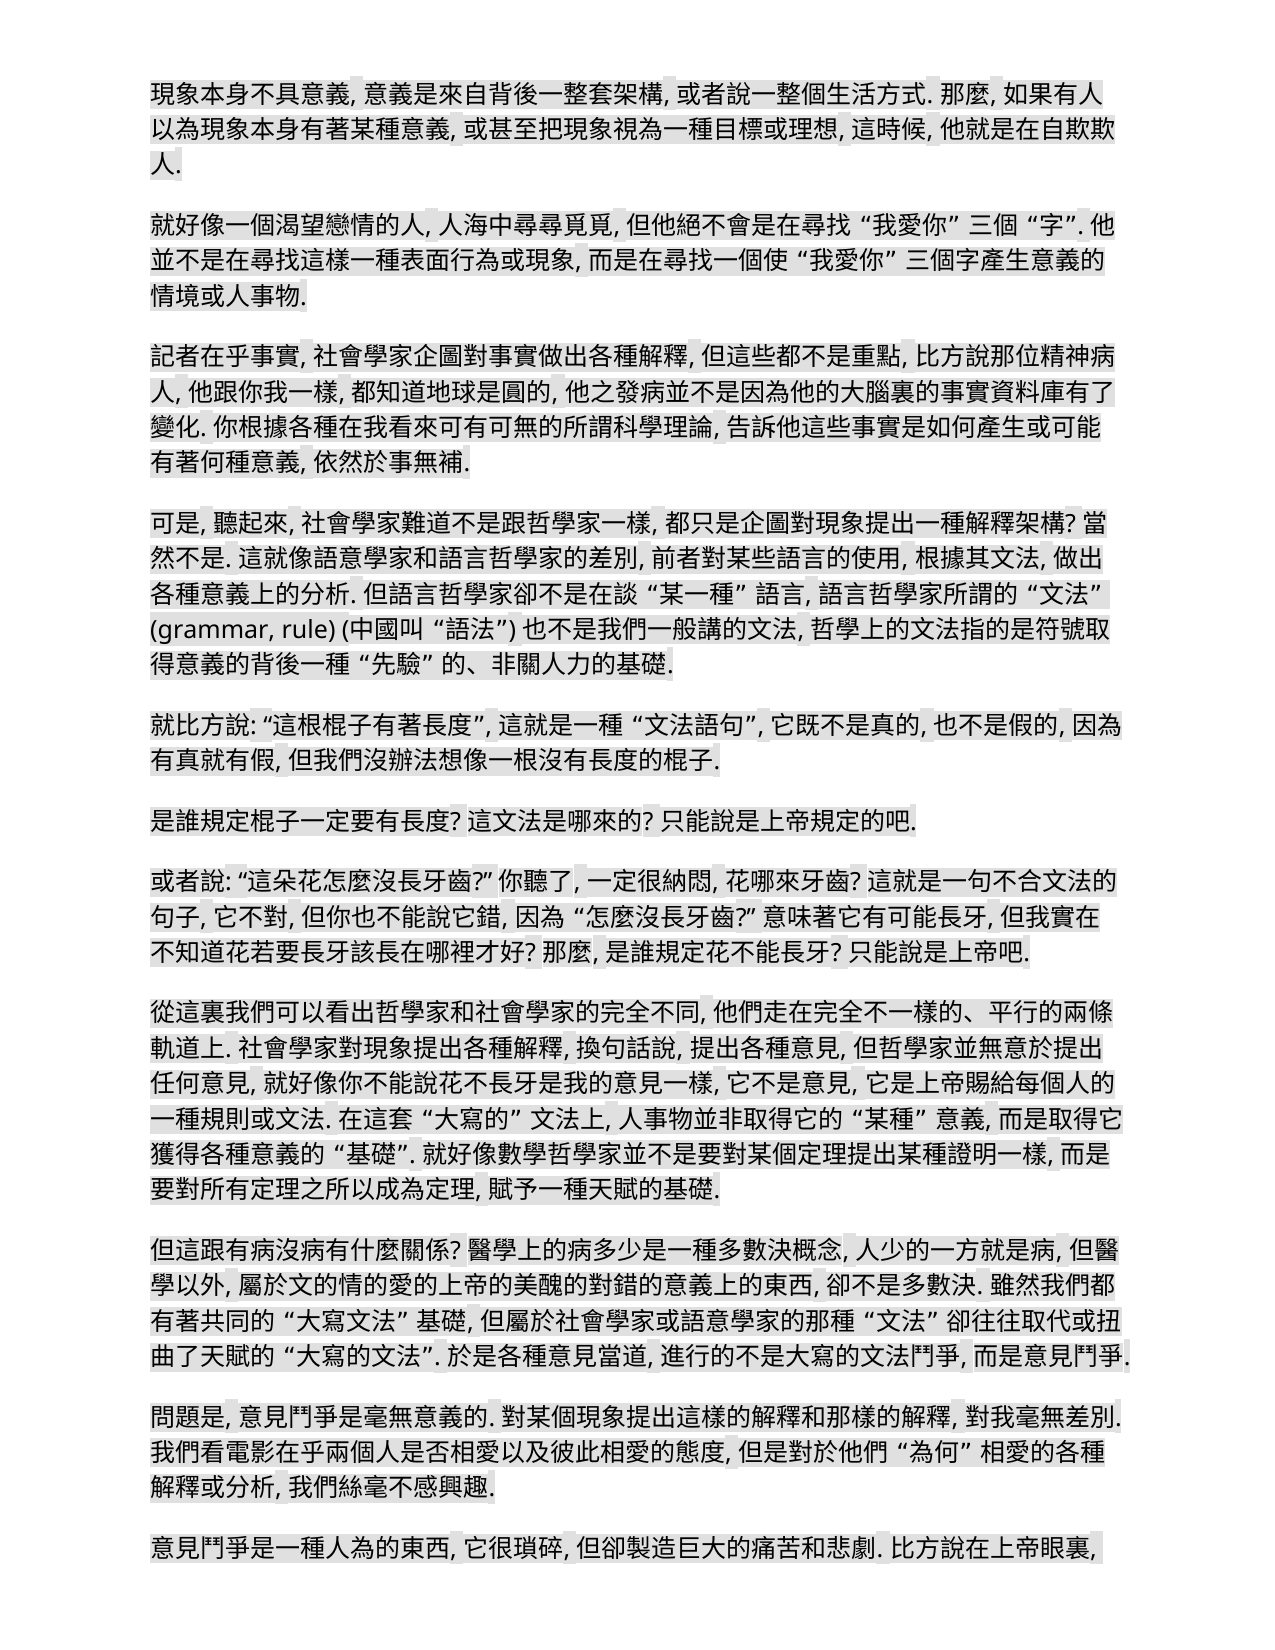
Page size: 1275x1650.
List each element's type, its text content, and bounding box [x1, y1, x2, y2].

text 就比方說: “這根棍子有著長度”, 這就是一種 “文法語句”, 它既不是真的, 也不是假的, 因為有真就有假, 但我們沒辦法想像一根沒有長度的棍子. [150, 706, 1125, 777]
text 意見鬥爭是一種人為的東西, 它很瑣碎, 但卻製造巨大的痛苦和悲劇. 比方說在上帝眼裏, [150, 1529, 1125, 1564]
text 就好像一個渴望戀情的人, 人海中尋尋覓覓, 但他絕不會是在尋找 “我愛你” 三個 “字”. 他並不是在尋找這樣一種表面行為或現象, 而是在尋找一個使 “我愛你” 三個字產生意義的情境或人事物. [150, 206, 1125, 312]
text 可是, 聽起來, 社會學家難道不是跟哲學家一樣, 都只是企圖對現象提出一種解釋架構? 當然不是. 這就像語意學家和語言哲學家的差別, 前者對某些語言的使用, 根據其文法, 做出各種意義上的分析. 但語言哲學家卻不是在談 “某一種” 語言, 語言哲學家所謂的 “文法” (grammar, rule) (中國叫 “語法”) 也不是我們一般講的文法, 哲學上的文法指的是符號取得意義的背後一種 “先驗” 的、非關人力的基礎. [150, 504, 1125, 681]
text 是誰規定棍子一定要有長度? 這文法是哪來的? 只能說是上帝規定的吧. [150, 802, 1125, 837]
text 現象本身不具意義, 意義是來自背後一整套架構, 或者說一整個生活方式. 那麼, 如果有人以為現象本身有著某種意義, 或甚至把現象視為一種目標或理想, 這時候, 他就是在自欺欺人. [150, 75, 1125, 181]
text 問題是, 意見鬥爭是毫無意義的. 對某個現象提出這樣的解釋和那樣的解釋, 對我毫無差別. 我們看電影在乎兩個人是否相愛以及彼此相愛的態度, 但是對於他們 “為何” 相愛的各種解釋或分析, 我們絲毫不感興趣. [150, 1398, 1125, 1504]
text 但這跟有病沒病有什麼關係? 醫學上的病多少是一種多數決概念, 人少的一方就是病, 但醫學以外, 屬於文的情的愛的上帝的美醜的對錯的意義上的東西, 卻不是多數決. 雖然我們都有著共同的 “大寫文法” 基礎, 但屬於社會學家或語意學家的那種 “文法” 卻往往取代或扭曲了天賦的 “大寫的文法”. 於是各種意見當道, 進行的不是大寫的文法鬥爭, 而是意見鬥爭. [150, 1231, 1125, 1373]
text 從這裏我們可以看出哲學家和社會學家的完全不同, 他們走在完全不一樣的、平行的兩條軌道上. 社會學家對現象提出各種解釋, 換句話說, 提出各種意見, 但哲學家並無意於提出任何意見, 就好像你不能說花不長牙是我的意見一樣, 它不是意見, 它是上帝賜給每個人的一種規則或文法. 在這套 “大寫的” 文法上, 人事物並非取得它的 “某種” 意義, 而是取得它獲得各種意義的 “基礎”. 就好像數學哲學家並不是要對某個定理提出某種證明一樣, 而是要對所有定理之所以成為定理, 賦予一種天賦的基礎. [150, 994, 1125, 1206]
text 記者在乎事實, 社會學家企圖對事實做出各種解釋, 但這些都不是重點, 比方說那位精神病人, 他跟你我一樣, 都知道地球是圓的, 他之發病並不是因為他的大腦裏的事實資料庫有了變化. 你根據各種在我看來可有可無的所謂科學理論, 告訴他這些事實是如何產生或可能有著何種意義, 依然於事無補. [150, 337, 1125, 479]
text 或者說: “這朵花怎麼沒長牙齒?” 你聽了, 一定很納悶, 花哪來牙齒? 這就是一句不合文法的句子, 它不對, 但你也不能說它錯, 因為 “怎麼沒長牙齒?” 意味著它有可能長牙, 但我實在不知道花若要長牙該長在哪裡才好? 那麼, 是誰規定花不能長牙? 只能說是上帝吧. [150, 862, 1125, 969]
